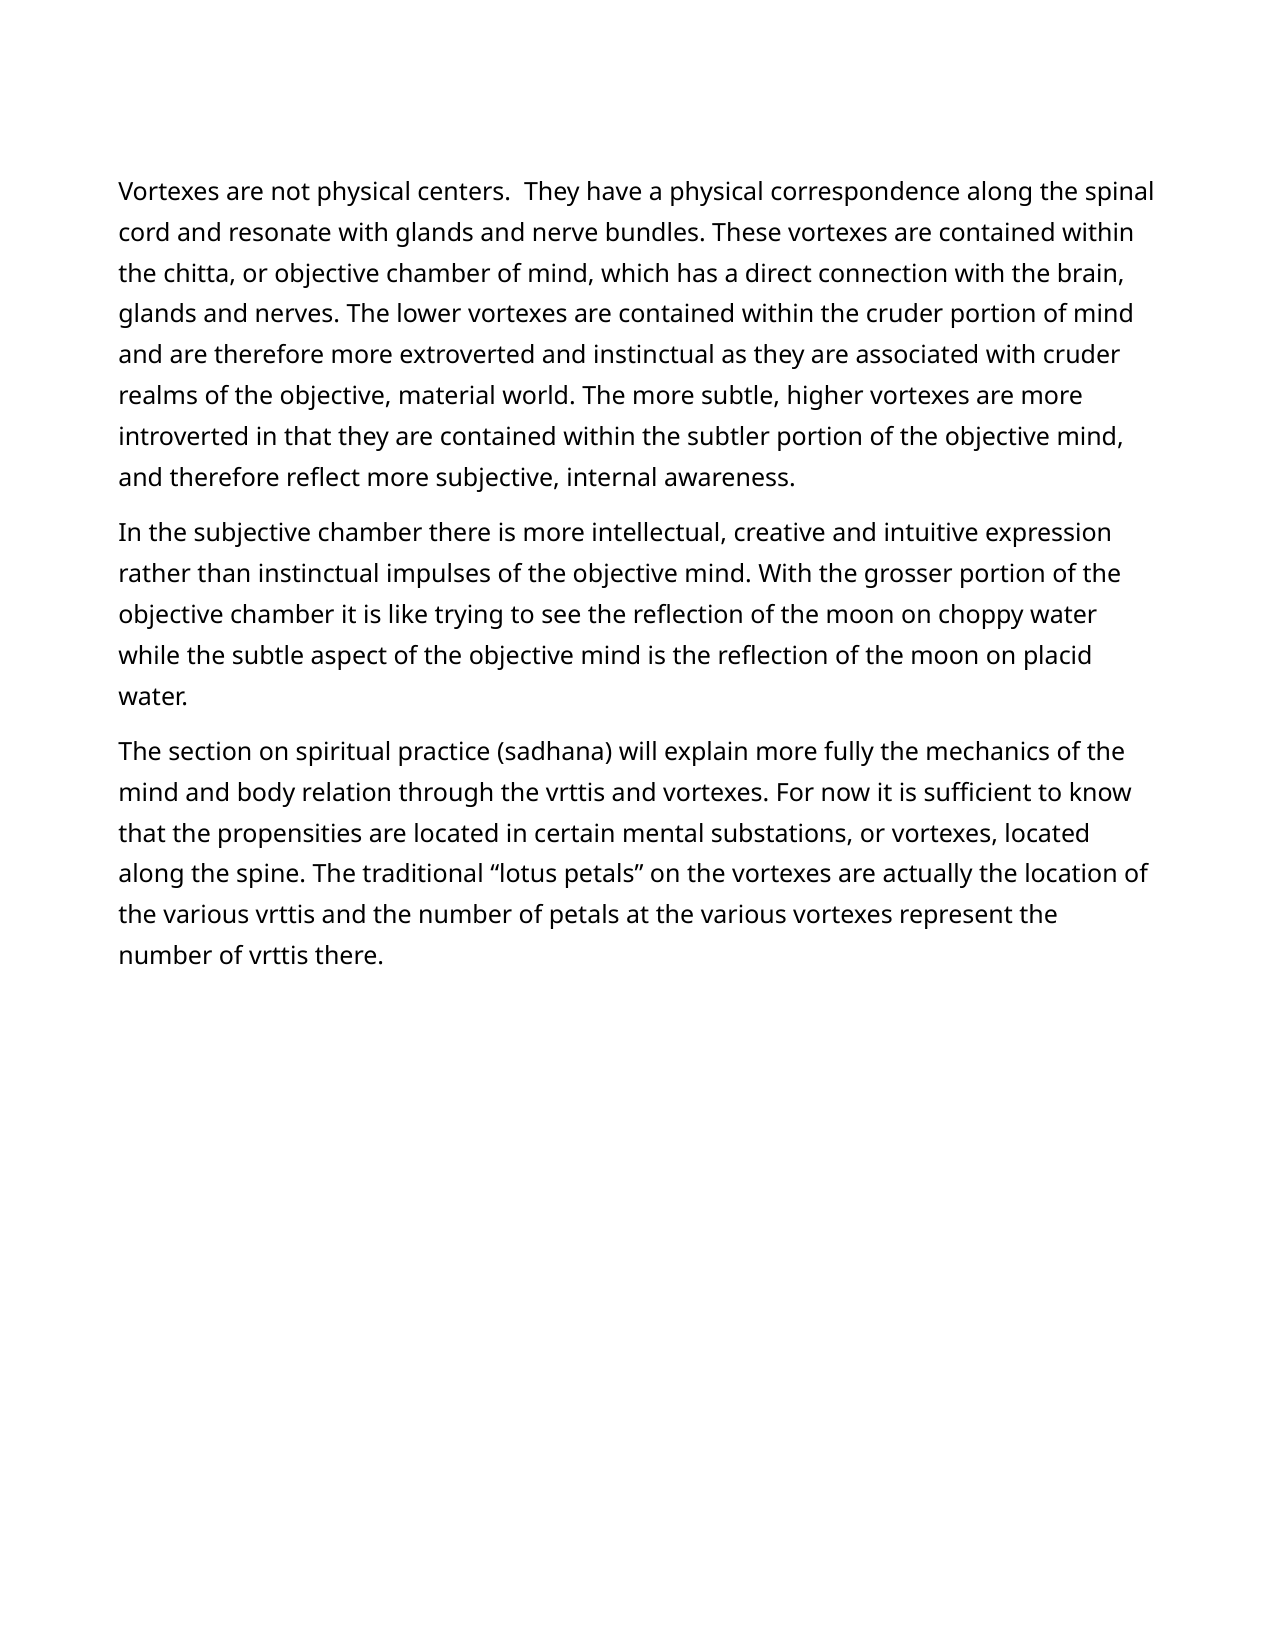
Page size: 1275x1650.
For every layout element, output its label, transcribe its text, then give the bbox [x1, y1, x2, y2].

text The section on spiritual practice (sadhana) will explain more fully the mechanics of the mind and body relation through the vrttis and vortexes. For now it is sufficient to know that the propensities are located in certain mental substations, or vortexes, located along the spine. The traditional “lotus petals” on the vortexes are actually the location of the various vrttis and the number of petals at the various vortexes represent the number of vrttis there. [118, 733, 1157, 972]
text Vortexes are not physical centers. They have a physical correspondence along the spinal cord and resonate with glands and nerve bundles. These vortexes are contained within the chitta, or objective chamber of mind, which has a direct connection with the brain, glands and nerves. The lower vortexes are contained within the cruder portion of mind and are therefore more extroverted and instinctual as they are associated with cruder realms of the objective, material world. The more subtle, higher vortexes are more introverted in that they are contained within the subtler portion of the objective mind, and therefore reflect more subjective, internal awareness. [118, 173, 1157, 493]
text In the subjective chamber there is more intellectual, creative and intuitive expression rather than instinctual impulses of the objective mind. With the grosser portion of the objective chamber it is like trying to see the reflection of the moon on choppy water while the subtle aspect of the objective mind is the reflection of the moon on placid water. [118, 515, 1157, 712]
